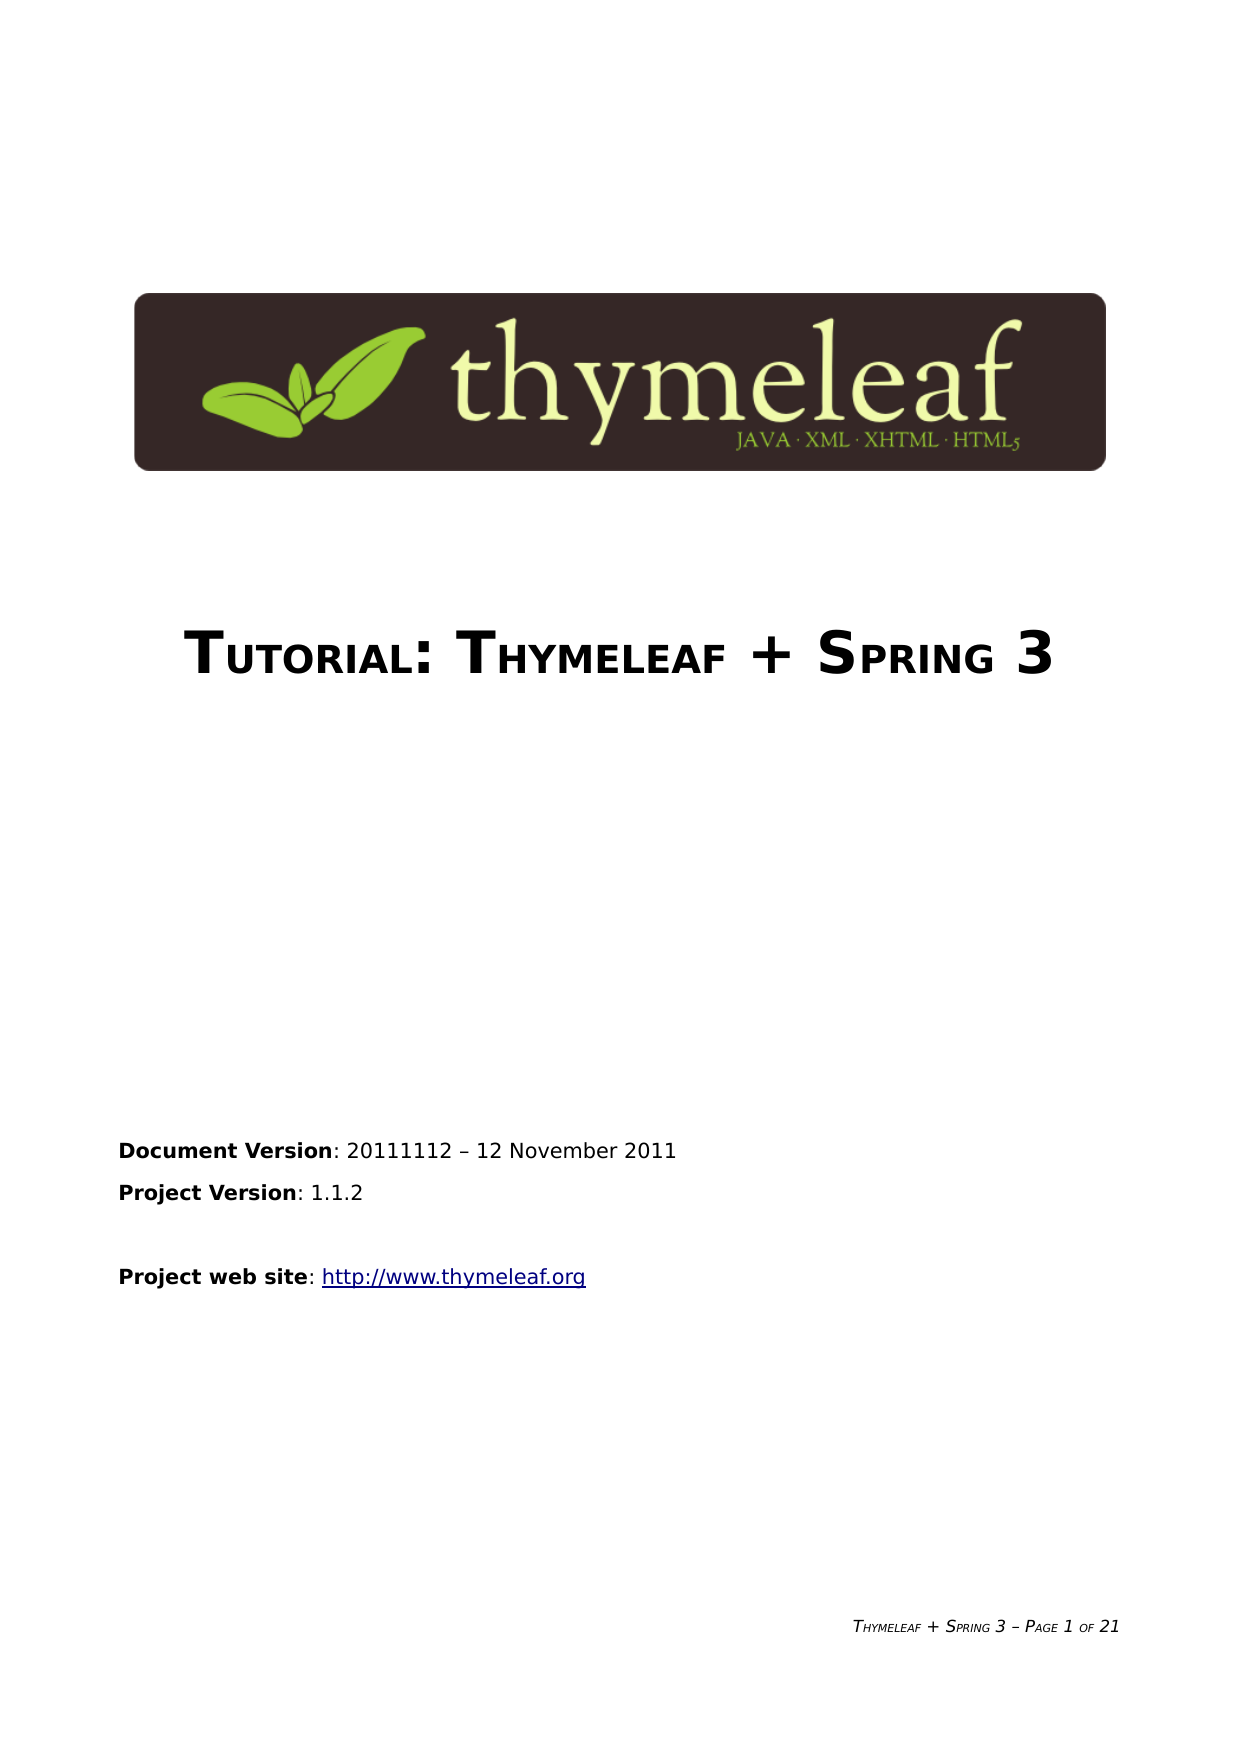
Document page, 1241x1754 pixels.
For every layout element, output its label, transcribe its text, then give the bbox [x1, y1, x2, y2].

text Project web site: http://www.thymeleaf.org [118, 1265, 1122, 1289]
text Document Version: 20111112 – 12 November 2011 [118, 1139, 1122, 1164]
picture [134, 293, 1106, 471]
title Tutorial: Thymeleaf + Spring 3 [118, 620, 1122, 688]
text Project Version: 1.1.2 [118, 1181, 1122, 1206]
